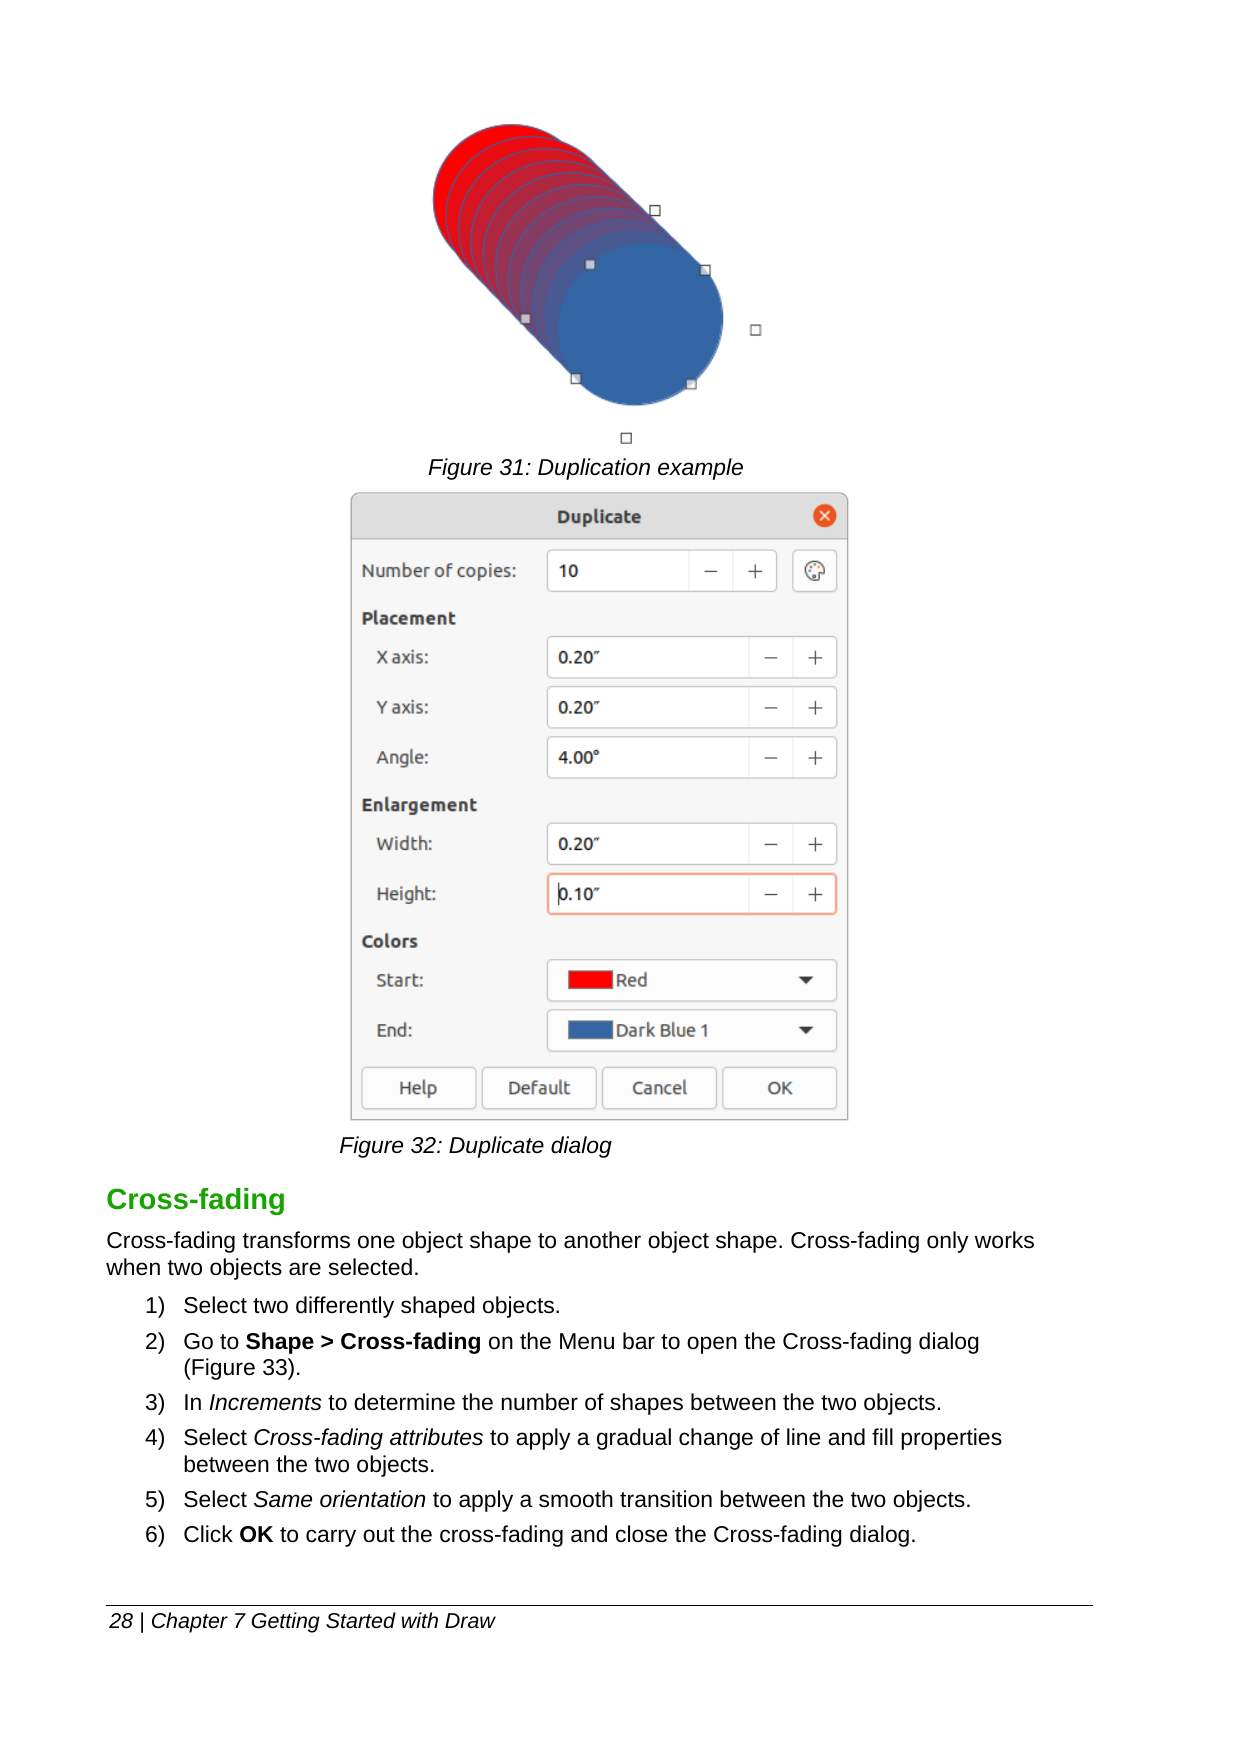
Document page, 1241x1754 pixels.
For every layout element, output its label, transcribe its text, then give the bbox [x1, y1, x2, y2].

picture [339, 492, 860, 1132]
subtitle Cross-fading [106, 1182, 1093, 1215]
list Select two differently shaped objects. [165, 1292, 1093, 1319]
list Go to Shape > Cross-fading on the Menu bar to open the Cross-fading dialog (Figure 33). [165, 1328, 1093, 1380]
text Cross-fading transforms one object shape to another object shape. Cross-fading only works when two objects are selected. [106, 1227, 1093, 1280]
list In Increments to determine the number of shapes between the two objects. [165, 1389, 1093, 1416]
text Figure 31: Duplication example [428, 454, 771, 480]
list Select Same orientation to apply a smooth transition between the two objects. [165, 1486, 1093, 1512]
list Click OK to carry out the cross-fading and close the Cross-fading dialog. [165, 1521, 1093, 1547]
text Figure 32: Duplicate dialog [339, 1132, 860, 1158]
picture [427, 118, 772, 454]
list Select Cross-fading attributes to apply a gradual change of line and fill properties between the two objects. [165, 1424, 1093, 1477]
